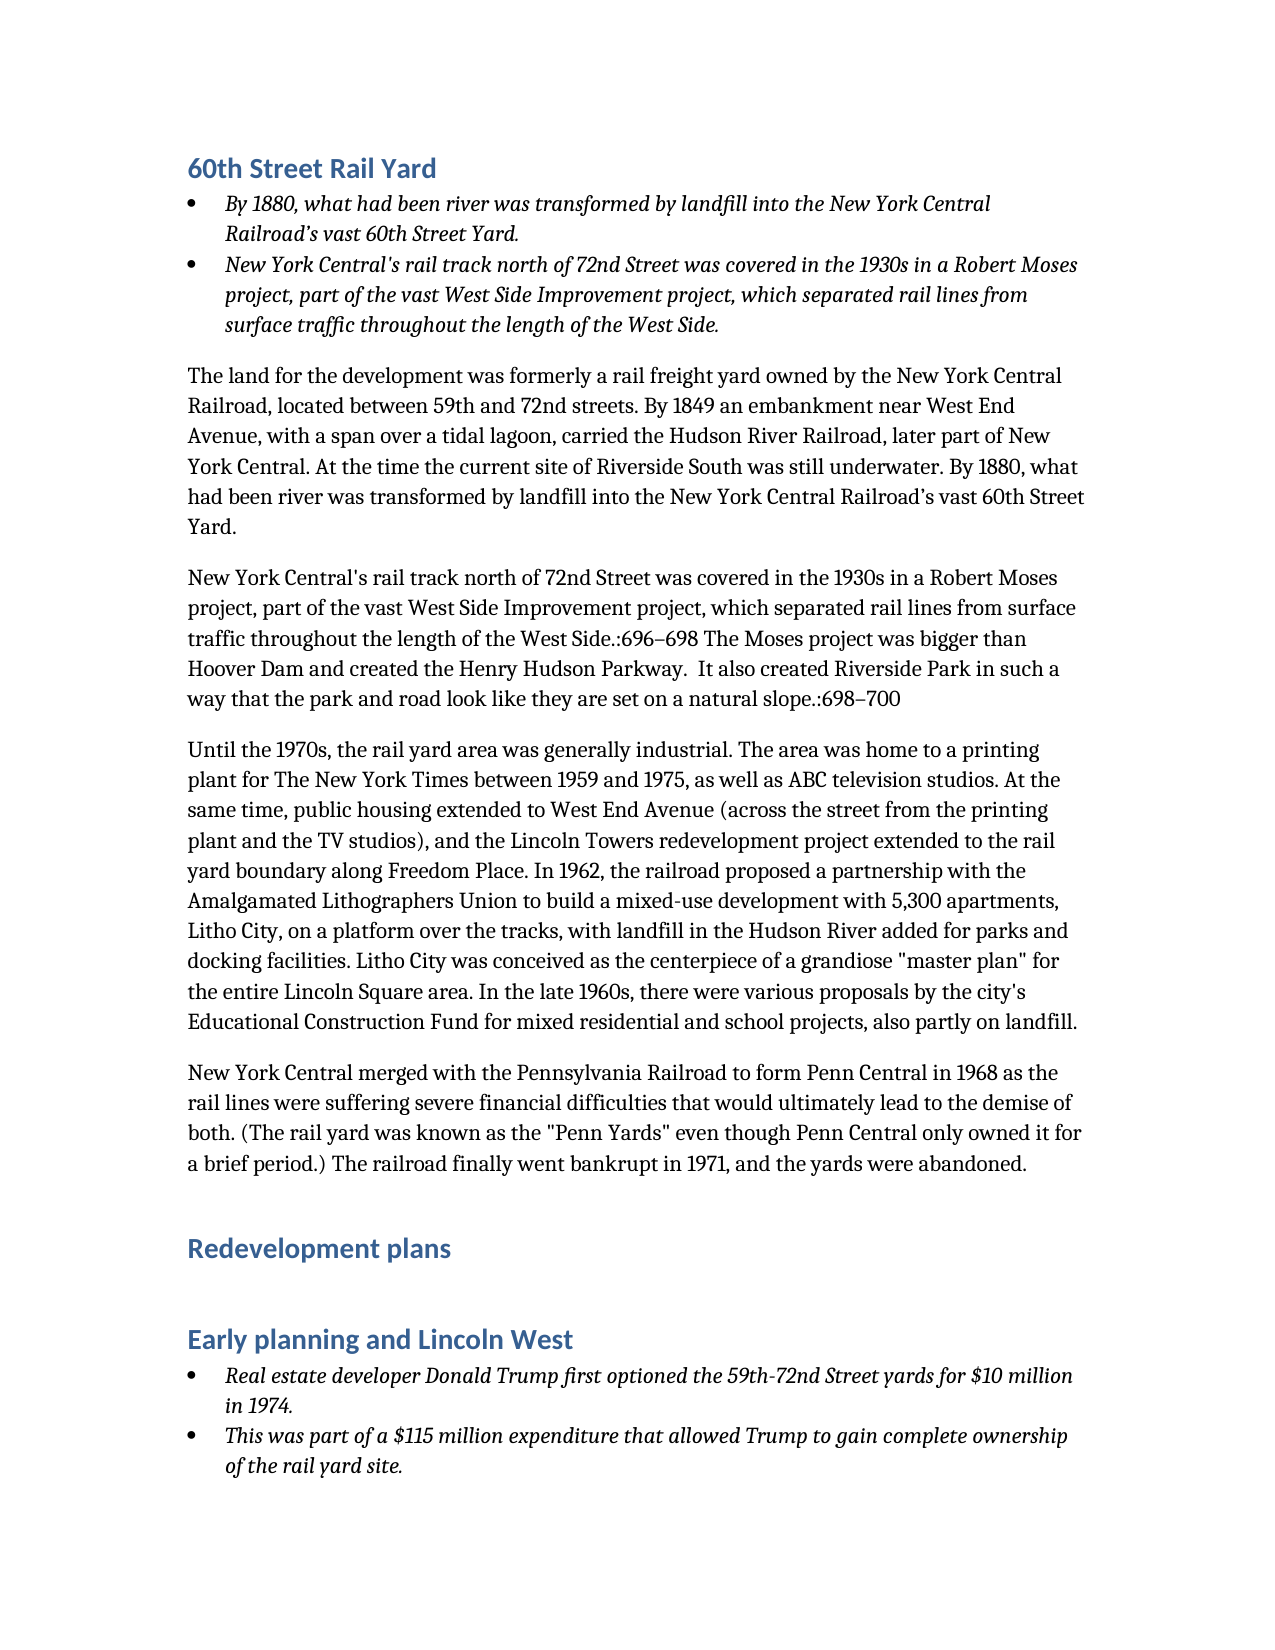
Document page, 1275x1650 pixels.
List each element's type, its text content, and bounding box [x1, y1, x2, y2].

text New York Central merged with the Pennsylvania Railroad to form Penn Central in 1968 as the rail lines were suffering severe financial difficulties that would ultimately lead to the demise of both. (The rail yard was known as the "Penn Yards" even though Penn Central only owned it for a brief period.) The railroad finally went bankrupt in 1971, and the yards were abandoned. [187, 1060, 1087, 1177]
subtitle Early planning and Lincoln West [187, 1321, 1087, 1357]
list Real estate developer Donald Trump first optioned the 59th-72nd Street yards for $10 million in 1974. [187, 1362, 1087, 1419]
text New York Central's rail track north of 72nd Street was covered in the 1930s in a Robert Moses project, part of the vast West Side Improvement project, which separated rail lines from surface traffic throughout the length of the West Side.:696–698 The Moses project was bigger than Hoover Dam and created the Henry Hudson Parkway. It also created Riverside Park in such a way that the park and road look like they are set on a natural slope.:698–700 [187, 565, 1087, 712]
subtitle 60th Street Rail Yard [187, 150, 1087, 186]
list New York Central's rail track north of 72nd Street was covered in the 1930s in a Robert Moses project, part of the vast West Side Improvement project, which separated rail lines from surface traffic throughout the length of the West Side. [187, 251, 1087, 338]
list By 1880, what had been river was transformed by landfill into the New York Central Railroad’s vast 60th Street Yard. [187, 191, 1087, 247]
text Until the 1970s, the rail yard area was generally industrial. The area was home to a printing plant for The New York Times between 1959 and 1975, as well as ABC television studios. At the same time, public housing extended to West End Avenue (across the street from the printing plant and the TV studios), and the Lincoln Towers redevelopment project extended to the rail yard boundary along Freedom Place. In 1962, the railroad proposed a partnership with the Amalgamated Lithographers Union to build a mixed-use development with 5,300 apartments, Litho City, on a platform over the tracks, with landfill in the Hudson River added for parks and docking facilities. Litho City was conceived as the centerpiece of a grandiose "master plan" for the entire Lincoln Square area. In the late 1960s, there were various proposals by the city's Educational Construction Fund for mixed residential and school projects, also partly on landfill. [187, 737, 1087, 1035]
list This was part of a $115 million expenditure that allowed Trump to gain complete ownership of the rail yard site. [187, 1423, 1087, 1479]
text The land for the development was formerly a rail freight yard owned by the New York Central Railroad, located between 59th and 72nd streets. By 1849 an embankment near West End Avenue, with a span over a tidal lagoon, carried the Hudson River Railroad, later part of New York Central. At the time the current site of Riverside South was still underwater. By 1880, what had been river was transformed by landfill into the New York Central Railroad’s vast 60th Street Yard. [187, 363, 1087, 540]
subtitle Redevelopment plans [187, 1231, 1087, 1266]
